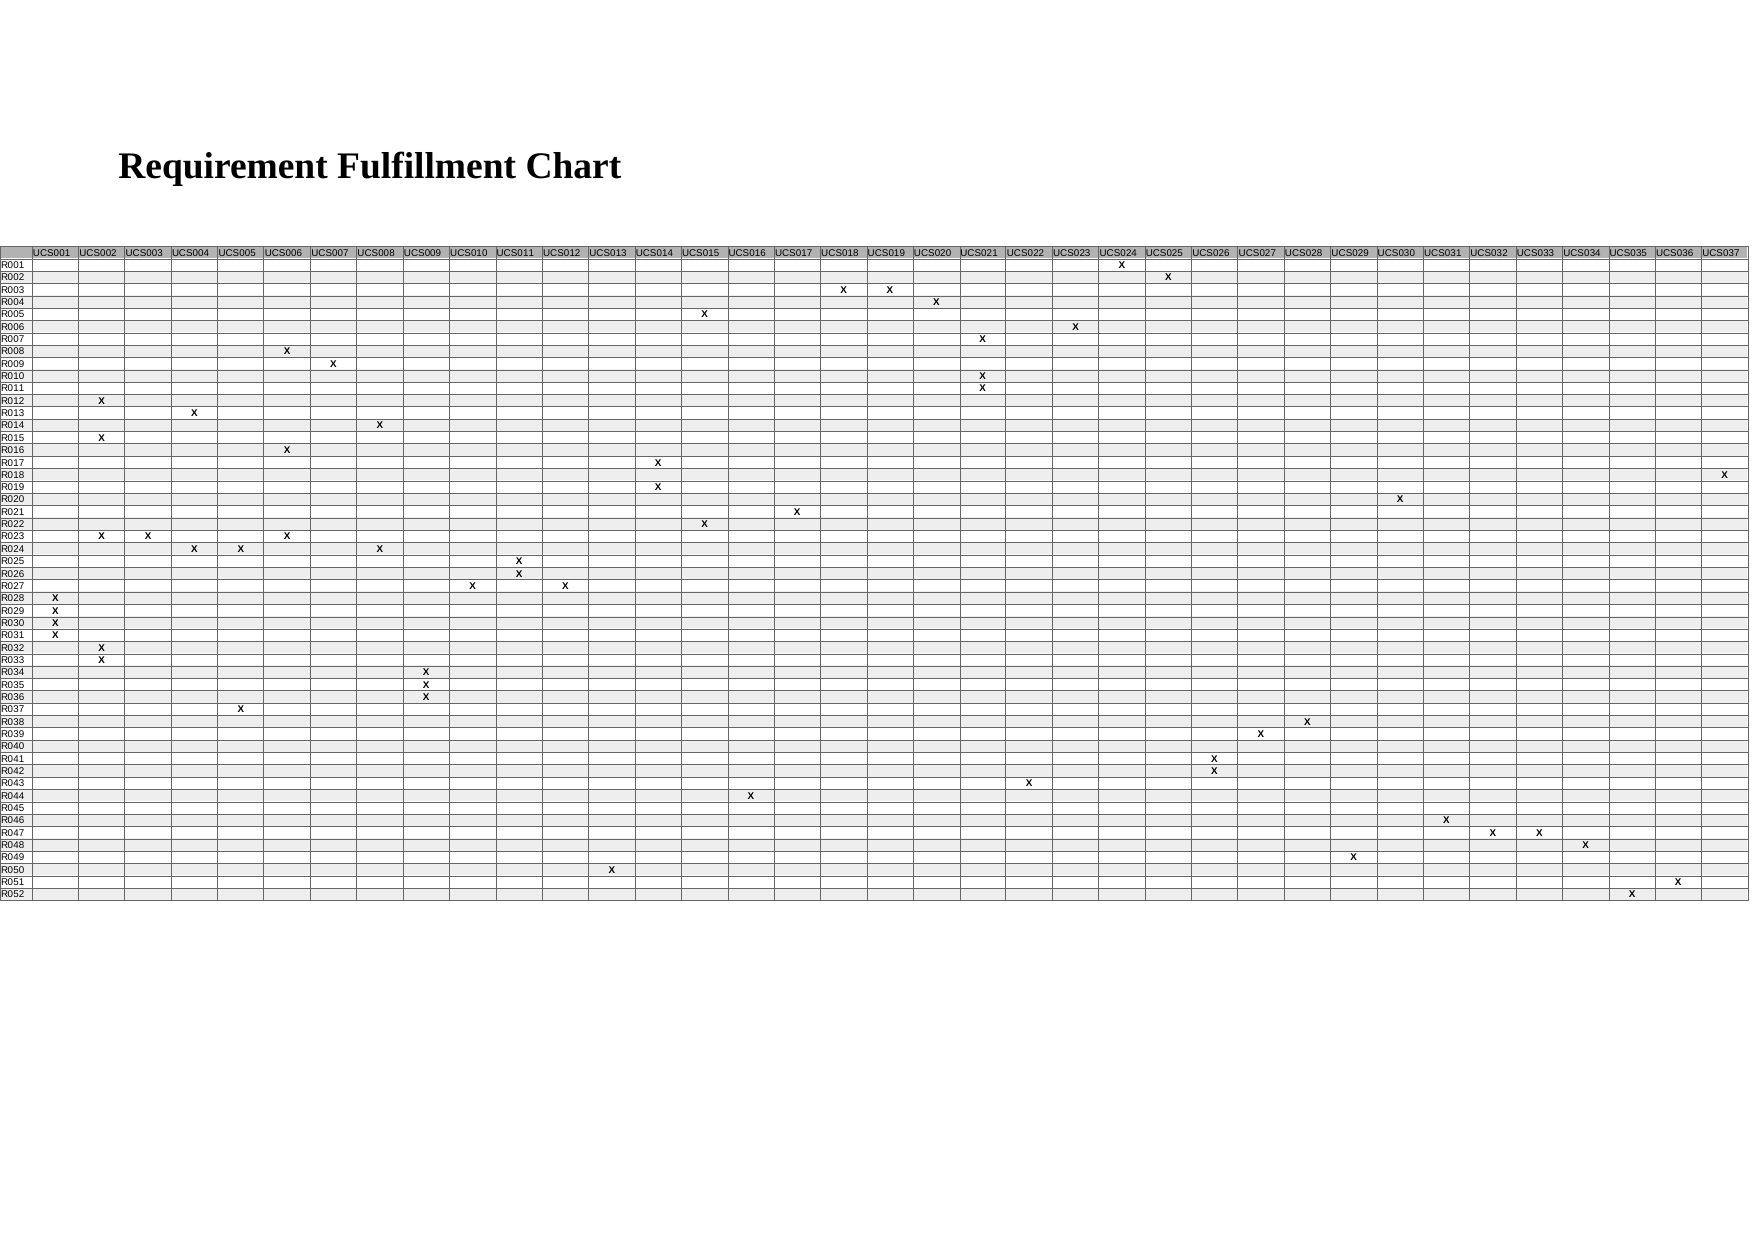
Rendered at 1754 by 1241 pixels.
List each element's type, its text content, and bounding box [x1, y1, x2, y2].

subtitle Requirement Fulfillment Chart [118, 143, 1635, 186]
